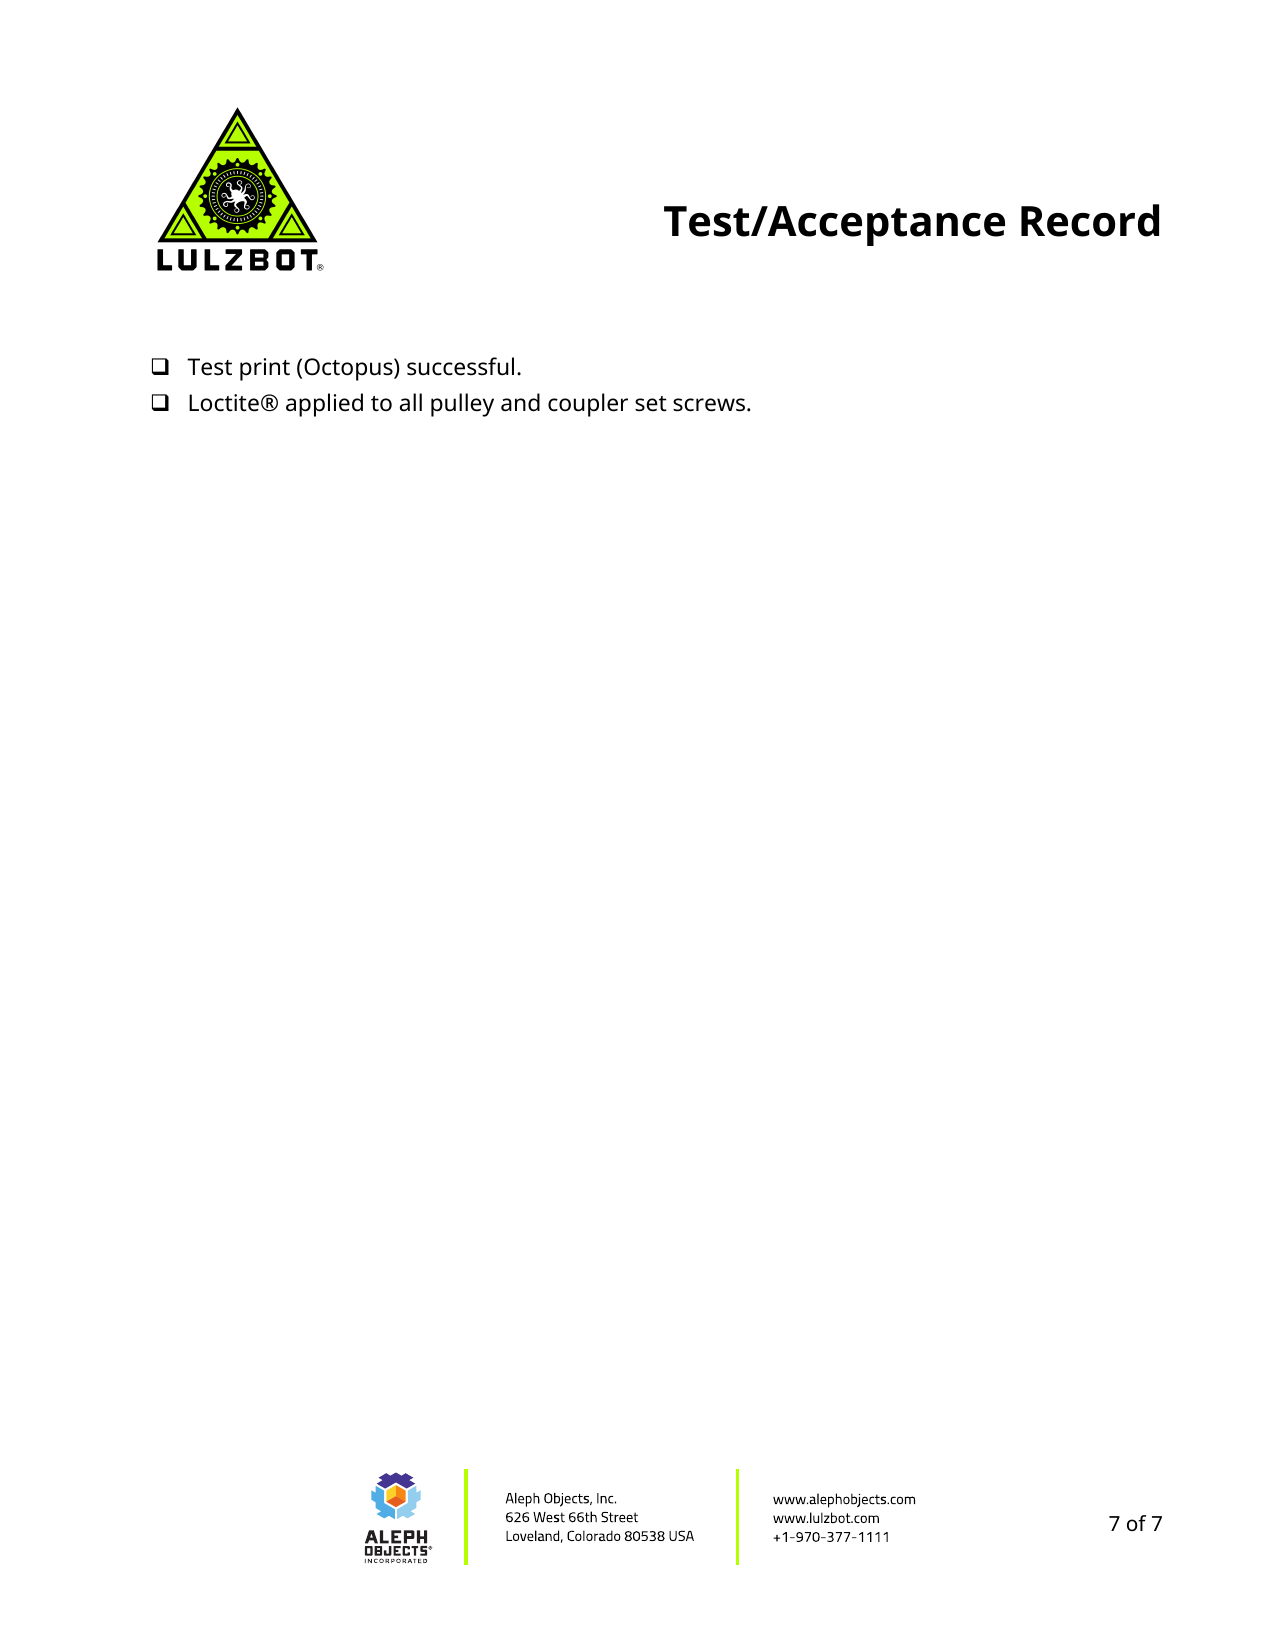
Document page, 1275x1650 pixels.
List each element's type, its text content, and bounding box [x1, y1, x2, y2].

list Test print (Octopus) successful. [150, 351, 1181, 382]
picture [146, 96, 335, 286]
list Loctite® applied to all pulley and coupler set screws. [150, 387, 1181, 418]
